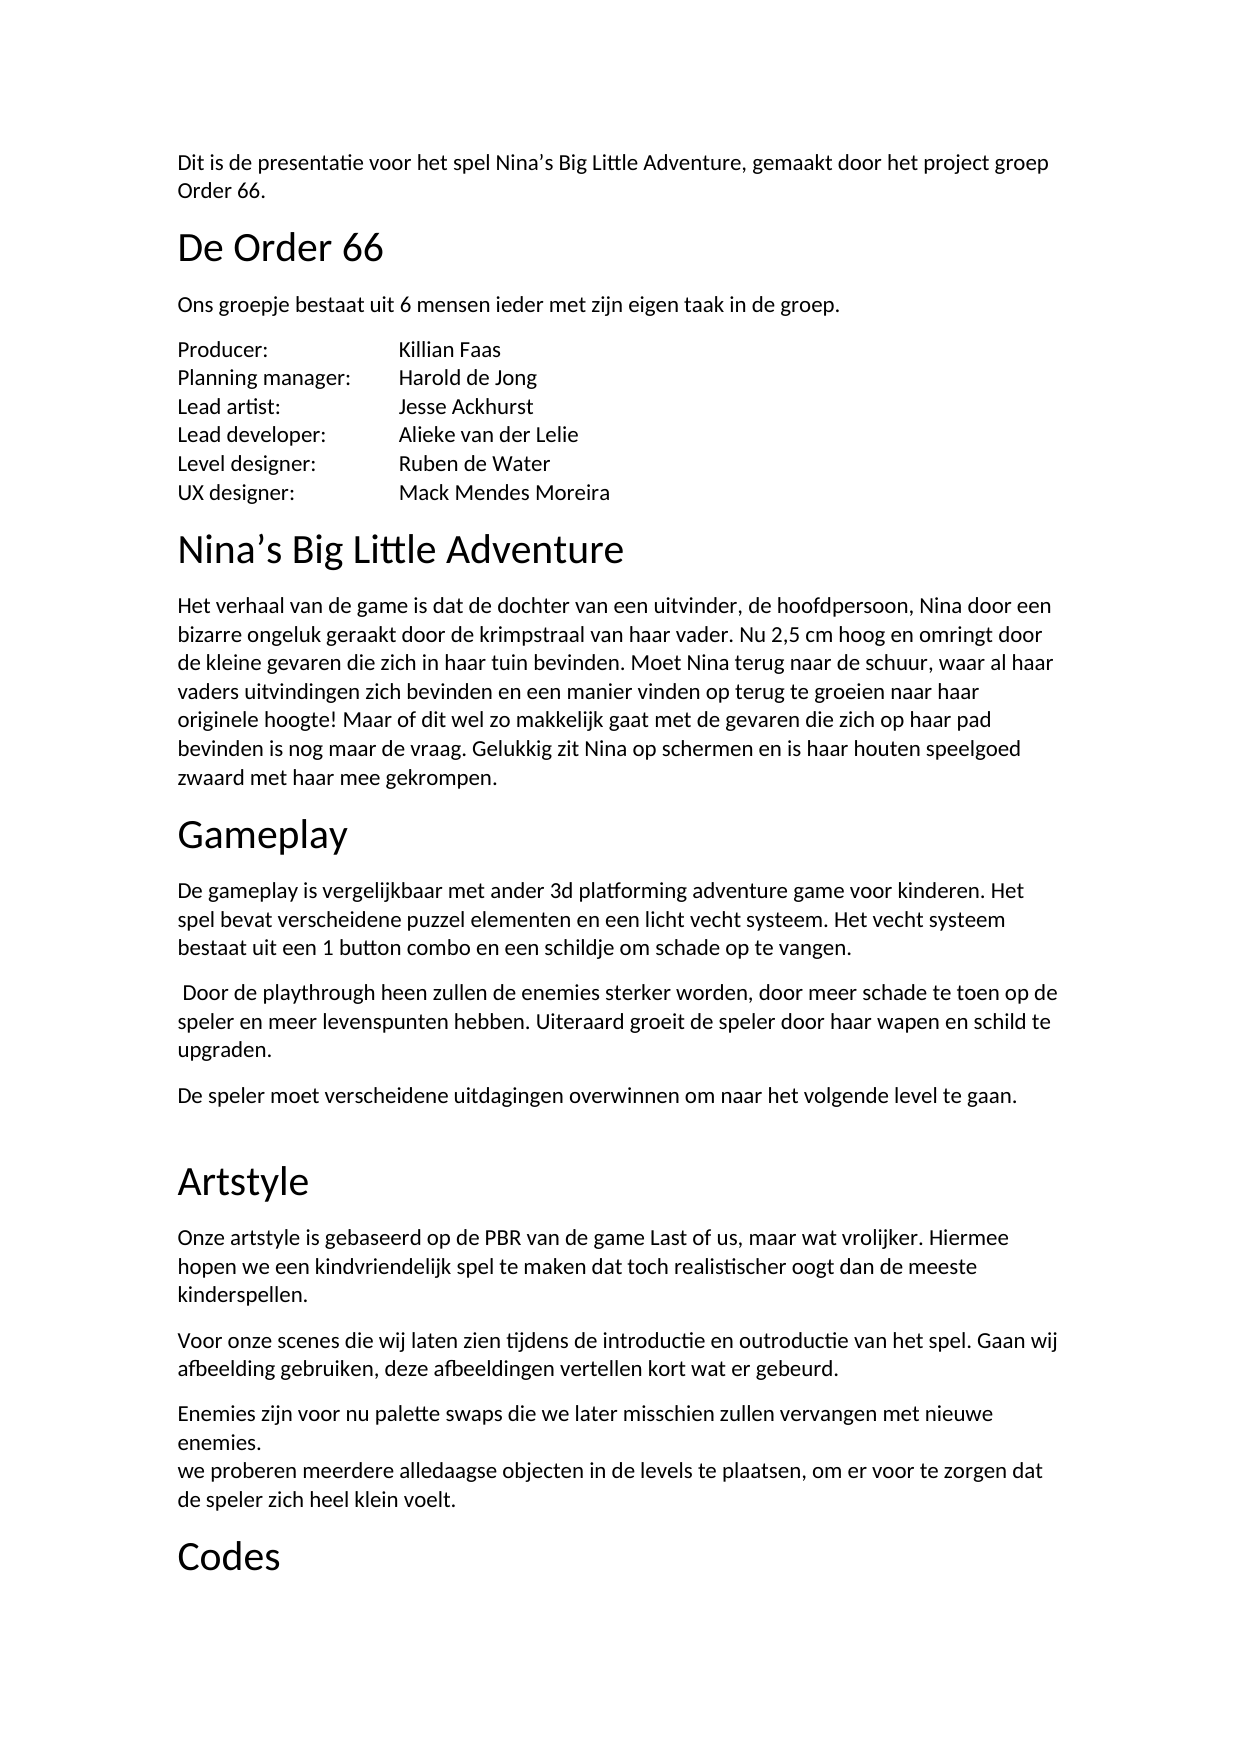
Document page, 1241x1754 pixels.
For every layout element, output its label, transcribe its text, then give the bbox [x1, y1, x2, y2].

text Dit is de presentatie voor het spel Nina’s Big Little Adventure, gemaakt door het project groep Order 66. [177, 148, 1063, 204]
text Gameplay [177, 808, 1063, 859]
text Voor onze scenes die wij laten zien tijdens de introductie en outroductie van het spel. Gaan wij afbeelding gebruiken, deze afbeeldingen vertellen kort wat er gebeurd. [177, 1326, 1063, 1382]
text De gameplay is vergelijkbaar met ander 3d platforming adventure game voor kinderen. Het spel bevat verscheidene puzzel elementen en een licht vecht systeem. Het vecht systeem bestaat uit een 1 button combo en een schildje om schade op te vangen. [177, 876, 1063, 961]
text Enemies zijn voor nu palette swaps die we later misschien zullen vervangen met nieuwe enemies. we proberen meerdere alledaagse objecten in de levels te plaatsen, om er voor te zorgen dat de speler zich heel klein voelt. [177, 1399, 1063, 1513]
text Producer: Killian Faas Planning manager: Harold de Jong Lead artist: Jesse Ackhurst Lead developer: Alieke van der Lelie Level designer: Ruben de Water UX designer: Mack Mendes Moreira [177, 335, 1063, 506]
text Door de playthrough heen zullen de enemies sterker worden, door meer schade te toen op de speler en meer levenspunten hebben. Uiteraard groeit de speler door haar wapen en schild te upgraden. [177, 978, 1063, 1064]
text De Order 66 [177, 221, 1063, 272]
text Het verhaal van de game is dat de dochter van een uitvinder, de hoofdpersoon, Nina door een bizarre ongeluk geraakt door de krimpstraal van haar vader. Nu 2,5 cm hoog en omringt door de kleine gevaren die zich in haar tuin bevinden. Moet Nina terug naar de schuur, waar al haar vaders uitvindingen zich bevinden en een manier vinden op terug te groeien naar haar originele hoogte! Maar of dit wel zo makkelijk gaat met de gevaren die zich op haar pad bevinden is nog maar de vraag. Gelukkig zit Nina op schermen en is haar houten speelgoed zwaard met haar mee gekrompen. [177, 591, 1063, 791]
text Codes [177, 1530, 1063, 1581]
text Artstyle [177, 1126, 1063, 1206]
text Onze artstyle is gebaseerd op de PBR van de game Last of us, maar wat vrolijker. Hiermee hopen we een kindvriendelijk spel te maken dat toch realistischer oogt dan de meeste kinderspellen. [177, 1223, 1063, 1308]
text Ons groepje bestaat uit 6 mensen ieder met zijn eigen taak in de groep. [177, 290, 1063, 318]
text De speler moet verscheidene uitdagingen overwinnen om naar het volgende level te gaan. [177, 1081, 1063, 1109]
text Nina’s Big Little Adventure [177, 523, 1063, 574]
